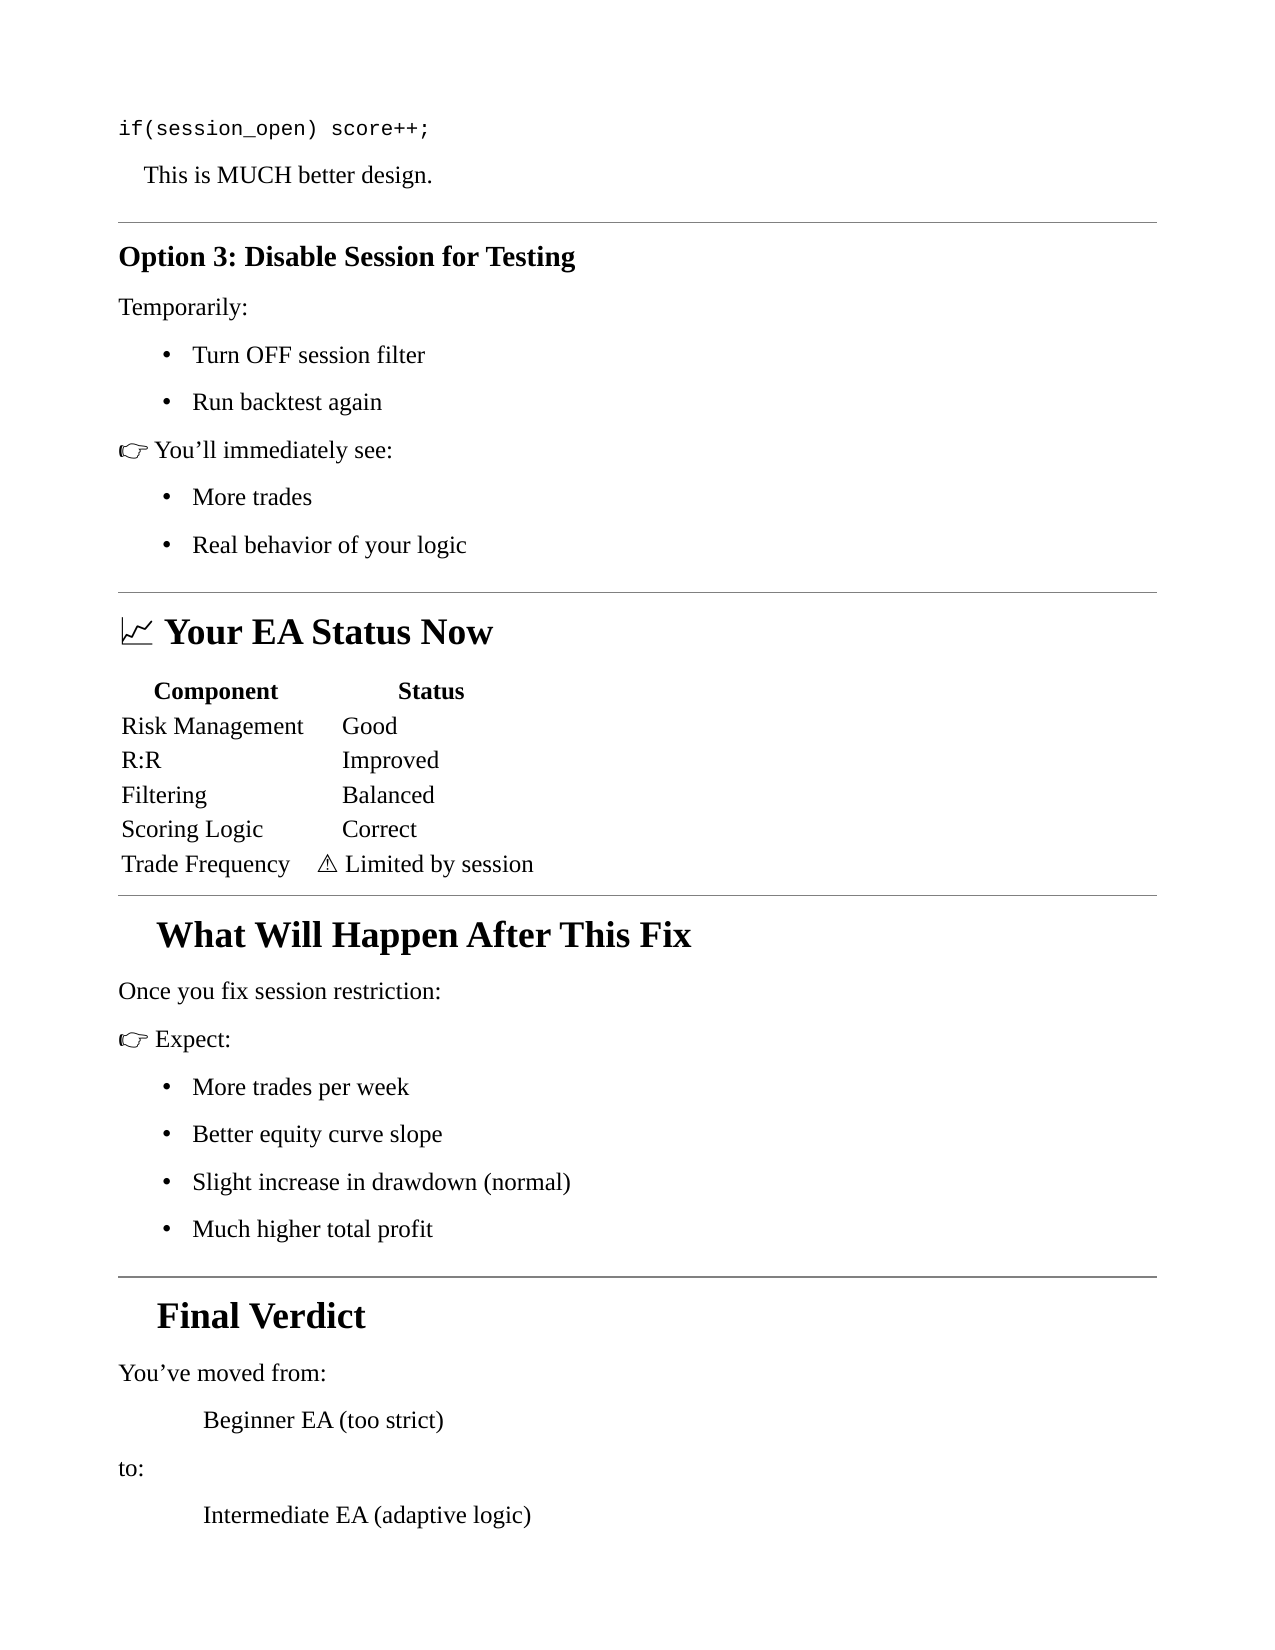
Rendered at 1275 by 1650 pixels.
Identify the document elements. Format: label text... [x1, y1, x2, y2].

subtitle 🧪 What Will Happen After This Fix [118, 912, 1157, 955]
list Run backtest again [162, 387, 1157, 416]
text ❌ Beginner EA (too strict) [177, 1405, 1098, 1434]
table_cell Filtering [118, 777, 313, 812]
list Better equity curve slope [162, 1119, 1157, 1148]
subtitle Option 3: Disable Session for Testing [118, 239, 1157, 272]
text to: [118, 1453, 1157, 1482]
table_cell ✅ Balanced [313, 777, 549, 812]
subtitle 📈 Your EA Status Now [118, 609, 1157, 652]
table_cell ✅ Good [313, 708, 549, 742]
text ✅ Intermediate EA (adaptive logic) [177, 1501, 1098, 1529]
text 🔥 This is MUCH better design. [118, 160, 1157, 189]
table_header Status [313, 673, 549, 708]
text 👉 Expect: [118, 1024, 1157, 1053]
list Turn OFF session filter [162, 340, 1157, 368]
text Once you fix session restriction: [118, 976, 1157, 1005]
list Real behavior of your logic [162, 530, 1157, 559]
table_cell ✅ Improved [313, 743, 549, 777]
text 👉 You’ll immediately see: [118, 435, 1157, 464]
text if(session_open) score++; [118, 118, 1157, 142]
table_cell ⚠️ Limited by session [313, 846, 549, 881]
table_cell Trade Frequency [118, 846, 313, 881]
list More trades [162, 482, 1157, 511]
table_cell R:R [118, 743, 313, 777]
table_cell Risk Management [118, 708, 313, 742]
list Much higher total profit [162, 1214, 1157, 1243]
subtitle 🔥 Final Verdict [118, 1293, 1157, 1337]
text Temporarily: [118, 292, 1157, 321]
table_header Component [118, 673, 313, 708]
list More trades per week [162, 1072, 1157, 1100]
text You’ve moved from: [118, 1358, 1157, 1386]
table_cell ✅ Correct [313, 812, 549, 846]
table_cell Scoring Logic [118, 812, 313, 846]
list Slight increase in drawdown (normal) [162, 1167, 1157, 1196]
